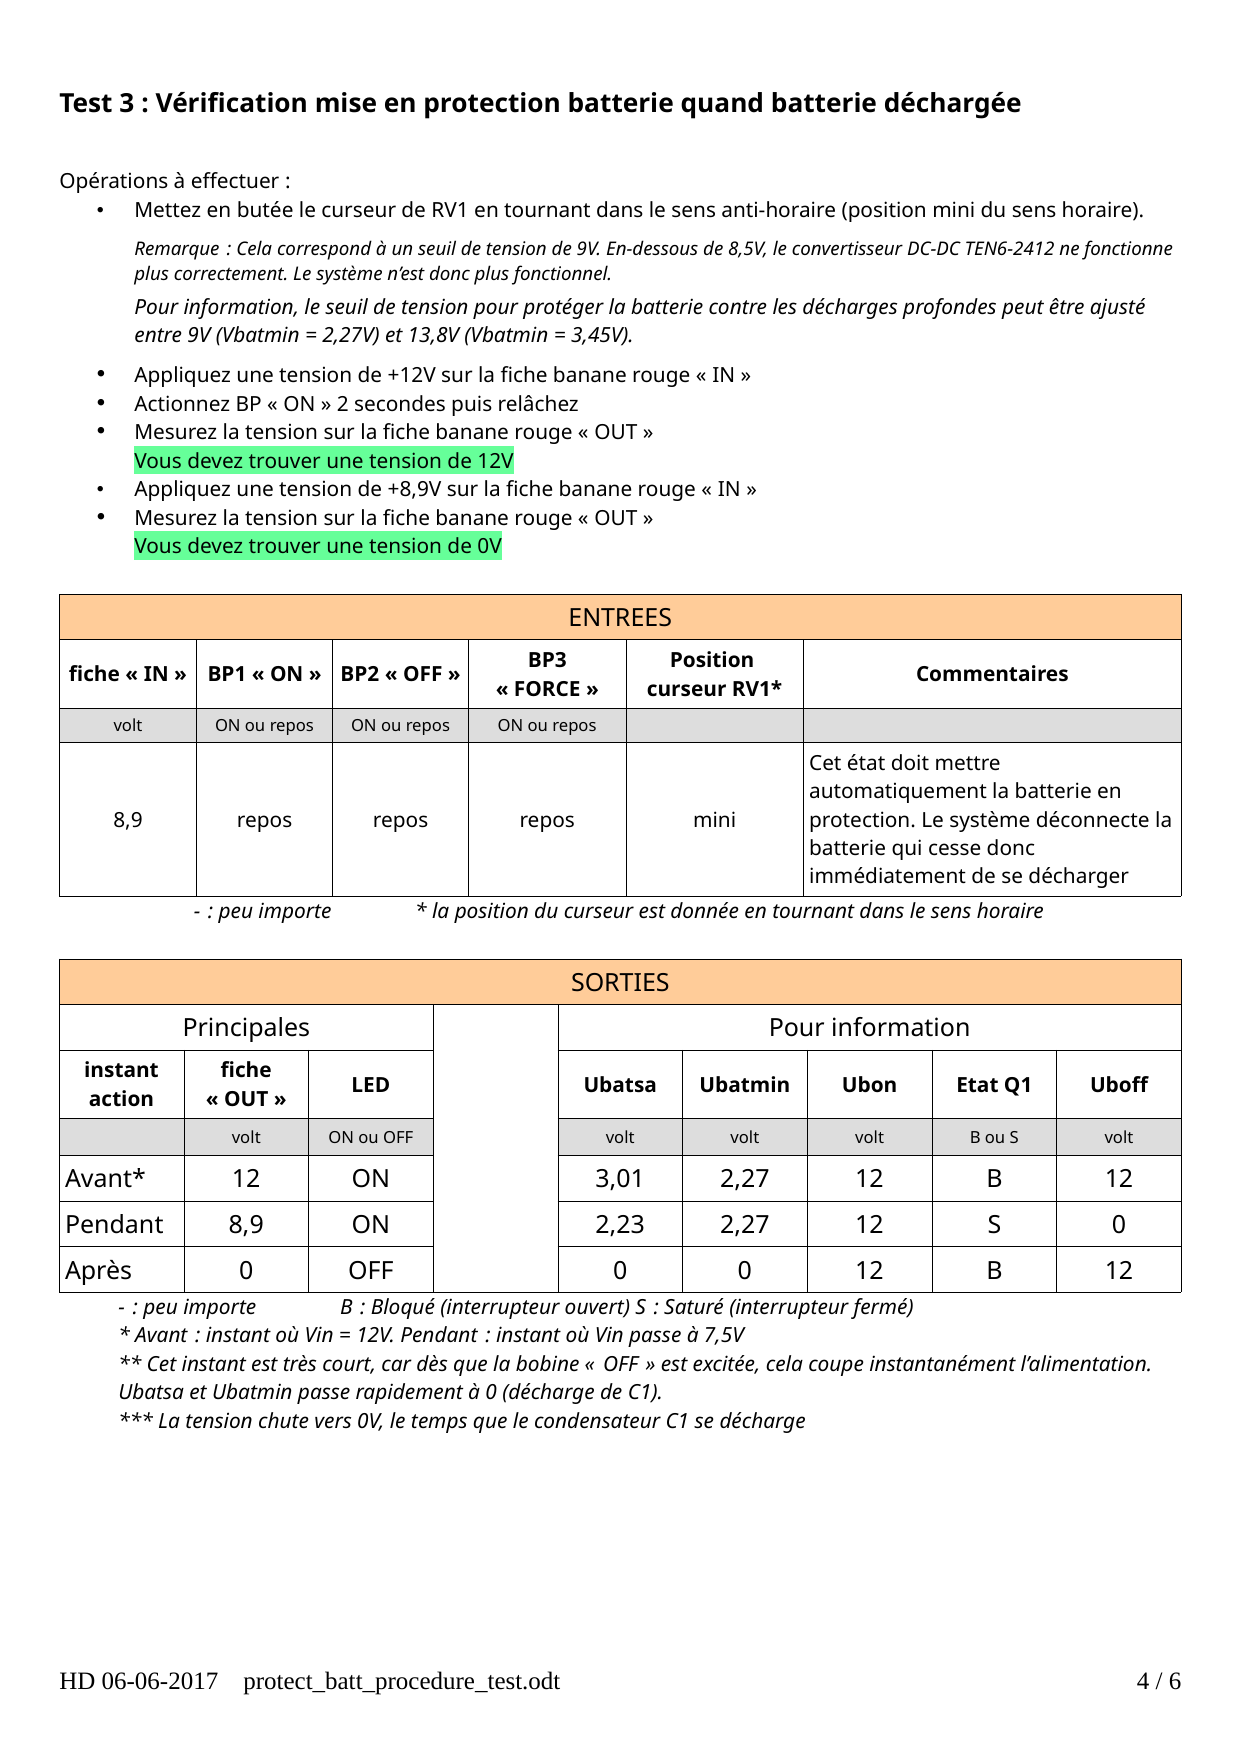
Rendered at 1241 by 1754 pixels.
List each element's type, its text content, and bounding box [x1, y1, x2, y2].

text - : peu importe * la position du curseur est donnée en tournant dans le sens horaire [59, 897, 1181, 924]
text Opérations à effectuer : [59, 166, 1181, 195]
table_cell 12 [1057, 1156, 1181, 1201]
subtitle Test 3 : Vérification mise en protection batterie quand batterie déchargée [59, 84, 1181, 120]
table_cell B [933, 1156, 1056, 1201]
list Mettez en butée le curseur de RV1 en tournant dans le sens anti-horaire (position mini du sens horaire). [97, 195, 1181, 223]
table_cell [434, 1155, 558, 1201]
table_cell Etat Q1 [933, 1051, 1056, 1118]
list Mesurez la tension sur la fiche banane rouge « OUT » [97, 503, 1181, 531]
table_cell [434, 1118, 558, 1155]
table_cell 12 [185, 1156, 308, 1201]
table_cell instant action [60, 1051, 184, 1118]
table_cell OFF [309, 1247, 433, 1292]
table_cell 12 [808, 1156, 932, 1201]
table_cell 12 [808, 1202, 932, 1246]
table_cell repos [333, 743, 468, 896]
table_cell BP2 « OFF » [333, 640, 468, 708]
list Pour information, le seuil de tension pour protéger la batterie contre les décharges profondes peut être ajusté entre 9V (Vbatmin = 2,27V) et 13,8V (Vbatmin = 3,45V). [97, 292, 1181, 349]
table_cell S [933, 1202, 1056, 1246]
table_cell ON [309, 1156, 433, 1201]
table_cell 12 [1057, 1247, 1181, 1292]
table_cell [434, 1005, 558, 1050]
table_cell [434, 1201, 558, 1246]
table_cell volt [683, 1119, 807, 1155]
text *** La tension chute vers 0V, le temps que le condensateur C1 se décharge [118, 1406, 1181, 1434]
table_cell Ubatsa [559, 1051, 682, 1118]
table_cell Avant* [60, 1156, 184, 1201]
table_cell 0 [185, 1247, 308, 1292]
list Vous devez trouver une tension de 0V [97, 531, 1181, 560]
list Actionnez BP « ON » 2 secondes puis relâchez [97, 389, 1181, 417]
table_cell BP1 « ON » [197, 640, 332, 708]
table_cell [804, 709, 1181, 742]
table_cell volt [808, 1119, 932, 1155]
table_cell fiche « OUT » [185, 1051, 308, 1118]
table_cell volt [559, 1119, 682, 1155]
table_cell 8,9 [185, 1202, 308, 1246]
table_cell Pendant [60, 1202, 184, 1246]
table_cell 2,27 [683, 1202, 807, 1246]
table_header ENTREES [60, 595, 1181, 639]
table_cell BP3 « FORCE » [469, 640, 626, 708]
table_cell 8,9 [60, 743, 196, 896]
table_cell 12 [808, 1247, 932, 1292]
text - : peu importe B : Bloqué (interrupteur ouvert) S : Saturé (interrupteur fermé) [118, 1293, 1181, 1321]
table_cell Pour information [559, 1005, 1181, 1050]
table_cell volt [185, 1119, 308, 1155]
table_cell Ubatmin [683, 1051, 807, 1118]
table_cell 2,27 [683, 1156, 807, 1201]
table_cell B [933, 1247, 1056, 1292]
table_cell volt [60, 709, 196, 742]
table_cell Uboff [1057, 1051, 1181, 1118]
table_cell ON ou repos [197, 709, 332, 742]
table_cell Ubon [808, 1051, 932, 1118]
table_cell 0 [683, 1247, 807, 1292]
table_cell Position curseur RV1* [627, 640, 803, 708]
table_cell 0 [559, 1247, 682, 1292]
list Vous devez trouver une tension de 12V [97, 446, 1181, 474]
table_cell fiche « IN » [60, 640, 196, 708]
list Appliquez une tension de +12V sur la fiche banane rouge « IN » [97, 361, 1181, 389]
list Mesurez la tension sur la fiche banane rouge « OUT » [97, 417, 1181, 446]
table_cell repos [469, 743, 626, 896]
table_cell 3,01 [559, 1156, 682, 1201]
table_cell 2,23 [559, 1202, 682, 1246]
list Remarque : Cela correspond à un seuil de tension de 9V. En-dessous de 8,5V, le convertisseur DC-DC TEN6-2412 ne fonctionne plus correctement. Le système n’est donc plus fonctionnel. [97, 235, 1181, 286]
table_cell Principales [60, 1005, 433, 1050]
table_cell [60, 1119, 184, 1155]
table_cell ON ou OFF [309, 1119, 433, 1155]
table_cell LED [309, 1051, 433, 1118]
text * Avant : instant où Vin = 12V. Pendant : instant où Vin passe à 7,5V [118, 1321, 1181, 1349]
text ** Cet instant est très court, car dès que la bobine « OFF » est excitée, cela coupe instantanément l’alimentation. Ubatsa et Ubatmin passe rapidement à 0 (décharge de C1). [118, 1349, 1181, 1406]
table_cell Commentaires [804, 640, 1181, 708]
table_header SORTIES [60, 960, 1181, 1004]
table_cell [434, 1050, 558, 1118]
table_cell ON ou repos [469, 709, 626, 742]
table_cell Cet état doit mettre automatiquement la batterie en protection. Le système déconnecte la batterie qui cesse donc immédiatement de se décharger [804, 743, 1181, 896]
table_cell B ou S [933, 1119, 1056, 1155]
table_cell mini [627, 743, 803, 896]
table_cell Après [60, 1247, 184, 1292]
table_cell [434, 1246, 558, 1292]
table_cell ON ou repos [333, 709, 468, 742]
table_cell repos [197, 743, 332, 896]
table_cell volt [1057, 1119, 1181, 1155]
table_cell [627, 709, 803, 742]
list Appliquez une tension de +8,9V sur la fiche banane rouge « IN » [97, 474, 1181, 503]
table_cell ON [309, 1202, 433, 1246]
table_cell 0 [1057, 1202, 1181, 1246]
